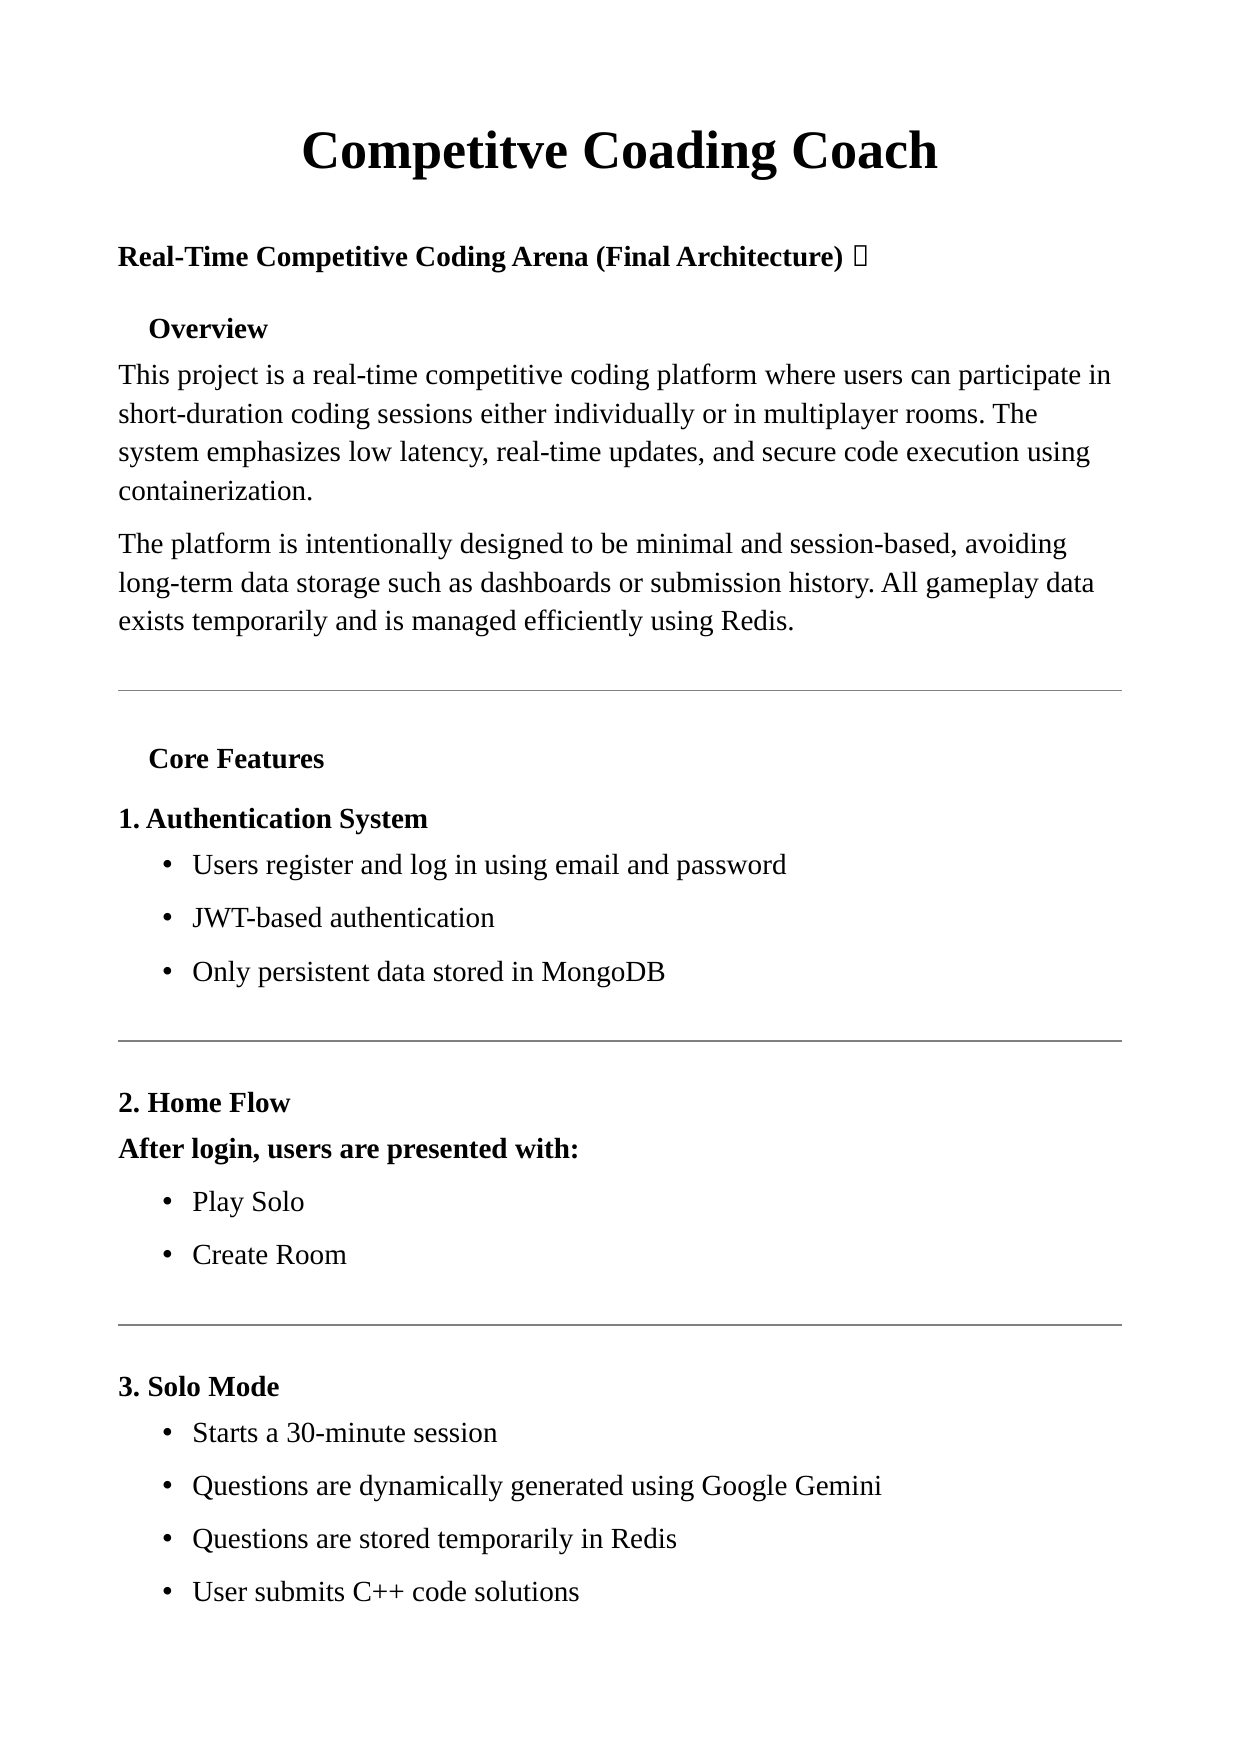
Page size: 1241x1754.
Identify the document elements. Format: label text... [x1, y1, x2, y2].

list Users register and log in using email and password [162, 847, 1122, 881]
subtitle 📌 Overview [118, 311, 1122, 345]
list User submits C++ code solutions [162, 1574, 1122, 1608]
subtitle 3. Solo Mode [118, 1369, 1122, 1402]
subtitle 2. Home Flow [118, 1085, 1122, 1119]
list Questions are dynamically generated using Google Gemini [162, 1468, 1122, 1502]
list JWT-based authentication [162, 901, 1122, 934]
text Competitve Coading Coach [118, 118, 1122, 180]
list Play Solo [162, 1184, 1122, 1218]
list Starts a 30-minute session [162, 1415, 1122, 1448]
subtitle 🎯 Core Features [118, 741, 1122, 774]
text After login, users are presented with: [118, 1131, 1122, 1165]
list Only persistent data stored in MongoDB [162, 954, 1122, 987]
list Create Room [162, 1237, 1122, 1271]
text This project is a real-time competitive coding platform where users can participate in short-duration coding sessions either individually or in multiplayer rooms. The system emphasizes low latency, real-time updates, and secure code execution using containerization. [118, 357, 1122, 507]
text The platform is intentionally designed to be minimal and session-based, avoiding long-term data storage such as dashboards or submission history. All gameplay data exists temporarily and is managed efficiently using Redis. [118, 526, 1122, 637]
subtitle 1. Authentication System [118, 801, 1122, 835]
list Questions are stored temporarily in Redis [162, 1521, 1122, 1555]
subtitle 🚀 Real-Time Competitive Coding Arena (Final Architecture) [118, 239, 1122, 278]
